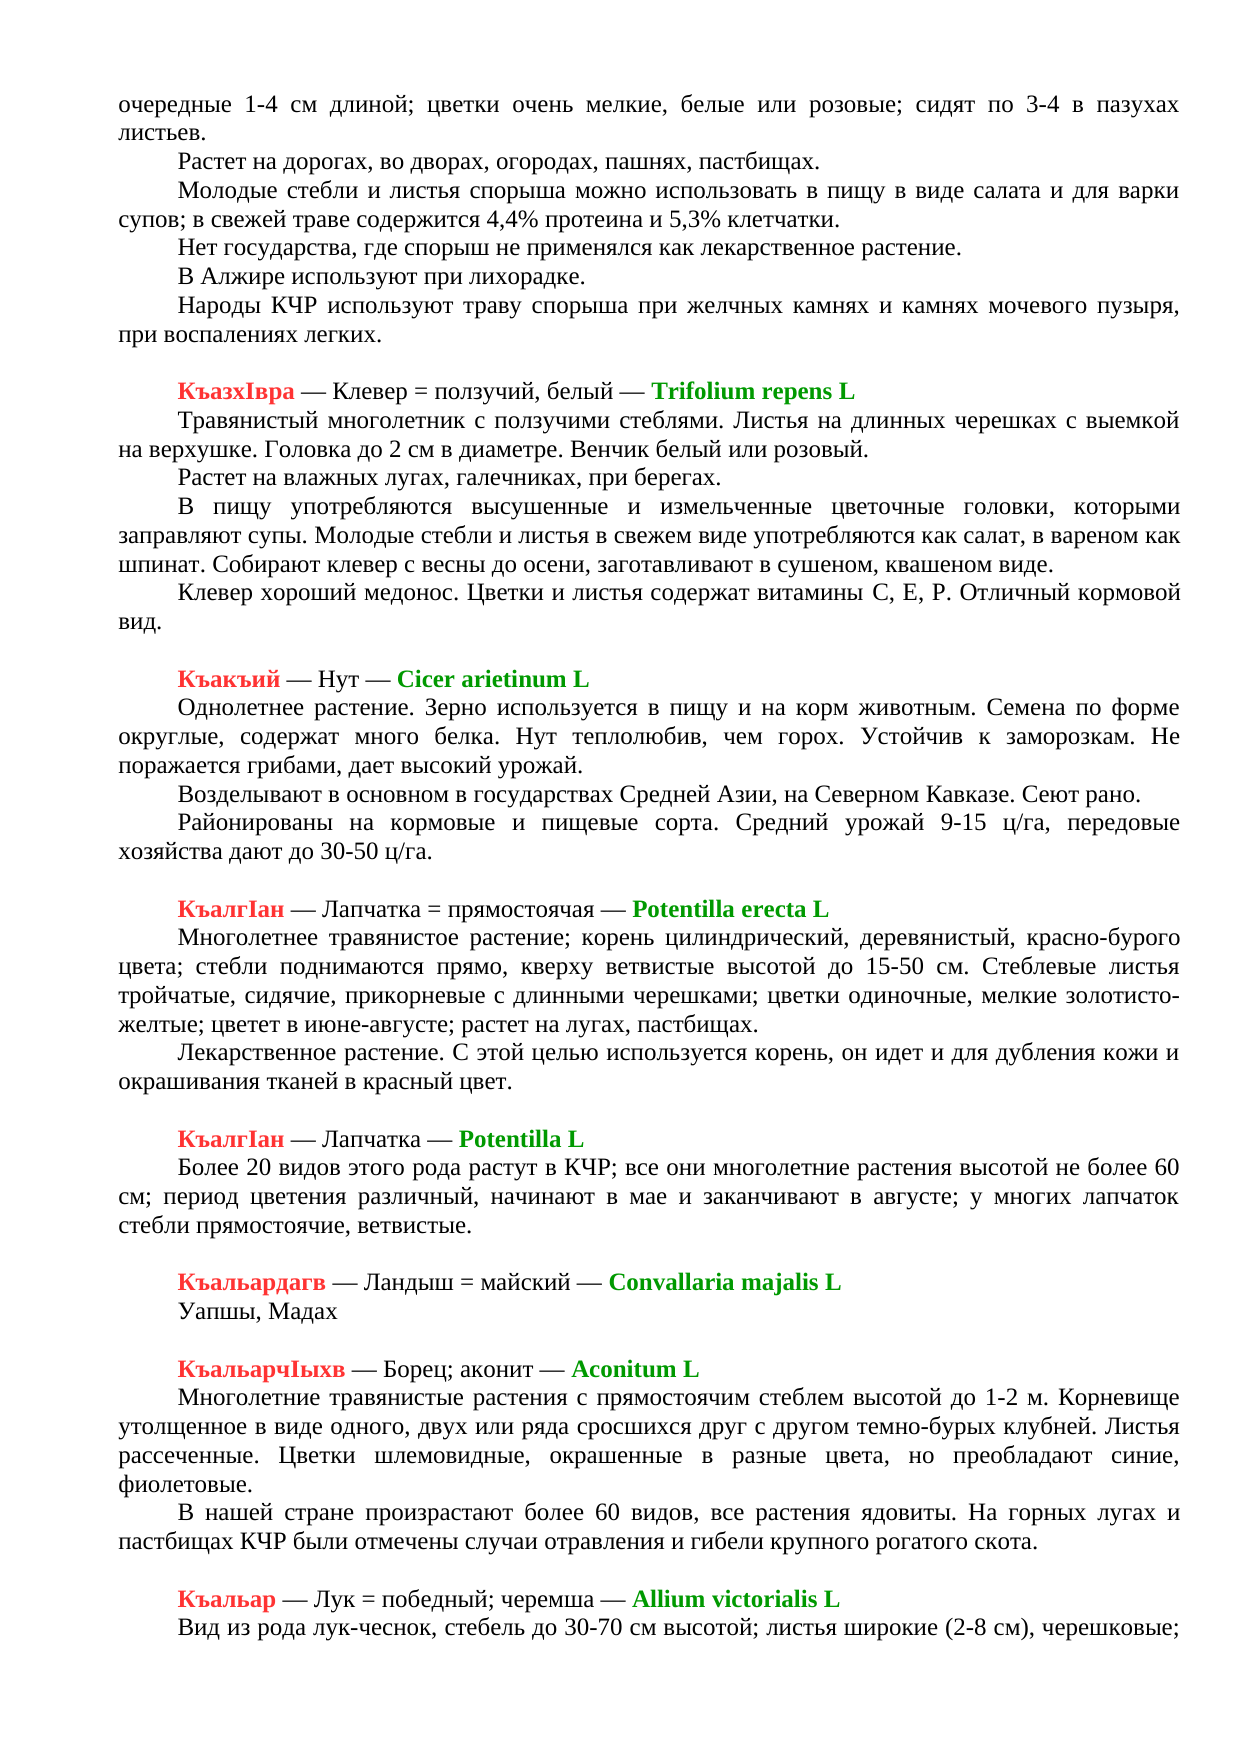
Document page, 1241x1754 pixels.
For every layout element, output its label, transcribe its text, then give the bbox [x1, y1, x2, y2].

text Однолетнее растение. Зерно используется в пищу и на корм животным. Семена по форме округлые, содержат много белка. Нут теплолюбив, чем горох. Устойчив к заморозкам. Не поражается грибами, дает высокий урожай. [118, 692, 1181, 779]
text Народы КЧР используют траву спорыша при желчных камнях и камнях мочевого пузыря, при воспалениях легких. [118, 290, 1181, 347]
text Уапшы, Мадах [118, 1296, 1181, 1325]
text Къакъий — Нут — Cicer arietinum L [118, 664, 1181, 692]
text Более 20 видов этого рода растут в КЧР; все они многолетние растения высотой не более 60 см; период цветения различный, начинают в мае и заканчивают в августе; у многих лапчаток стебли прямостоячие, ветвистые. [118, 1152, 1181, 1239]
text Вид из рода лук-чеснок, стебель до 30-70 см высотой; листья широкие (2-8 см), черешковые; [118, 1612, 1181, 1641]
text Травянистый многолетник с ползучими стеблями. Листья на длинных черешках с выемкой на верхушке. Головка до 2 см в диаметре. Венчик белый или розовый. [118, 405, 1181, 462]
text Клевер хороший медонос. Цветки и листья содержат витамины C, E, P. Отличный кормовой вид. [118, 577, 1181, 635]
text Молодые стебли и листья спорыша можно использовать в пищу в виде салата и для варки супов; в свежей траве содержится 4,4% протеина и 5,3% клетчатки. [118, 175, 1181, 232]
text Нет государства, где спорыш не применялся как лекарственное растение. [118, 232, 1181, 261]
text КъалгIан — Лапчатка = прямостоячая — Potentilla erecta L [118, 894, 1181, 922]
text КъальарчIыхв — Борец; аконит — Aconitum L [118, 1354, 1181, 1382]
text Растет на дорогах, во дворах, огородах, пашнях, пастбищах. [118, 146, 1181, 175]
text Къальардагв — Ландыш = майский — Convallaria majalis L [118, 1267, 1181, 1296]
text очередные 1-4 см длиной; цветки очень мелкие, белые или розовые; сидят по 3-4 в пазухах листьев. [118, 89, 1181, 146]
text Многолетние травянистые растения с прямостоячим стеблем высотой до 1-2 м. Корневище утолщенное в виде одного, двух или ряда сросшихся друг с другом темно-бурых клубней. Листья рассеченные. Цветки шлемовидные, окрашенные в разные цвета, но преобладают синие, фиолетовые. [118, 1382, 1181, 1497]
text Лекарственное растение. С этой целью используется корень, он идет и для дубления кожи и окрашивания тканей в красный цвет. [118, 1037, 1181, 1095]
text Районированы на кормовые и пищевые сорта. Средний урожай 9-15 ц/га, передовые хозяйства дают до 30-50 ц/га. [118, 807, 1181, 865]
text В нашей стране произрастают более 60 видов, все растения ядовиты. На горных лугах и пастбищах КЧР были отмечены случаи отравления и гибели крупного рогатого скота. [118, 1497, 1181, 1555]
text Къальар — Лук = победный; черемша — Allium victorialis L [118, 1584, 1181, 1612]
text В пищу употребляются высушенные и измельченные цветочные головки, которыми заправляют супы. Молодые стебли и листья в свежем виде употребляются как салат, в вареном как шпинат. Собирают клевер с весны до осени, заготавливают в сушеном, квашеном виде. [118, 491, 1181, 577]
text КъалгIан — Лапчатка — Potentilla L [118, 1124, 1181, 1152]
text Растет на влажных лугах, галечниках, при берегах. [118, 462, 1181, 491]
text КъазхIвра — Клевер = ползучий, белый — Trifolium repens L [118, 376, 1181, 405]
text Многолетнее травянистое растение; корень цилиндрический, деревянистый, красно-бурого цвета; стебли поднимаются прямо, кверху ветвистые высотой до 15-50 см. Стеблевые листья тройчатые, сидячие, прикорневые с длинными черешками; цветки одиночные, мелкие золотисто-желтые; цветет в июне-августе; растет на лугах, пастбищах. [118, 922, 1181, 1037]
text Возделывают в основном в государствах Средней Азии, на Северном Кавказе. Сеют рано. [118, 779, 1181, 807]
text В Алжире используют при лихорадке. [118, 261, 1181, 290]
